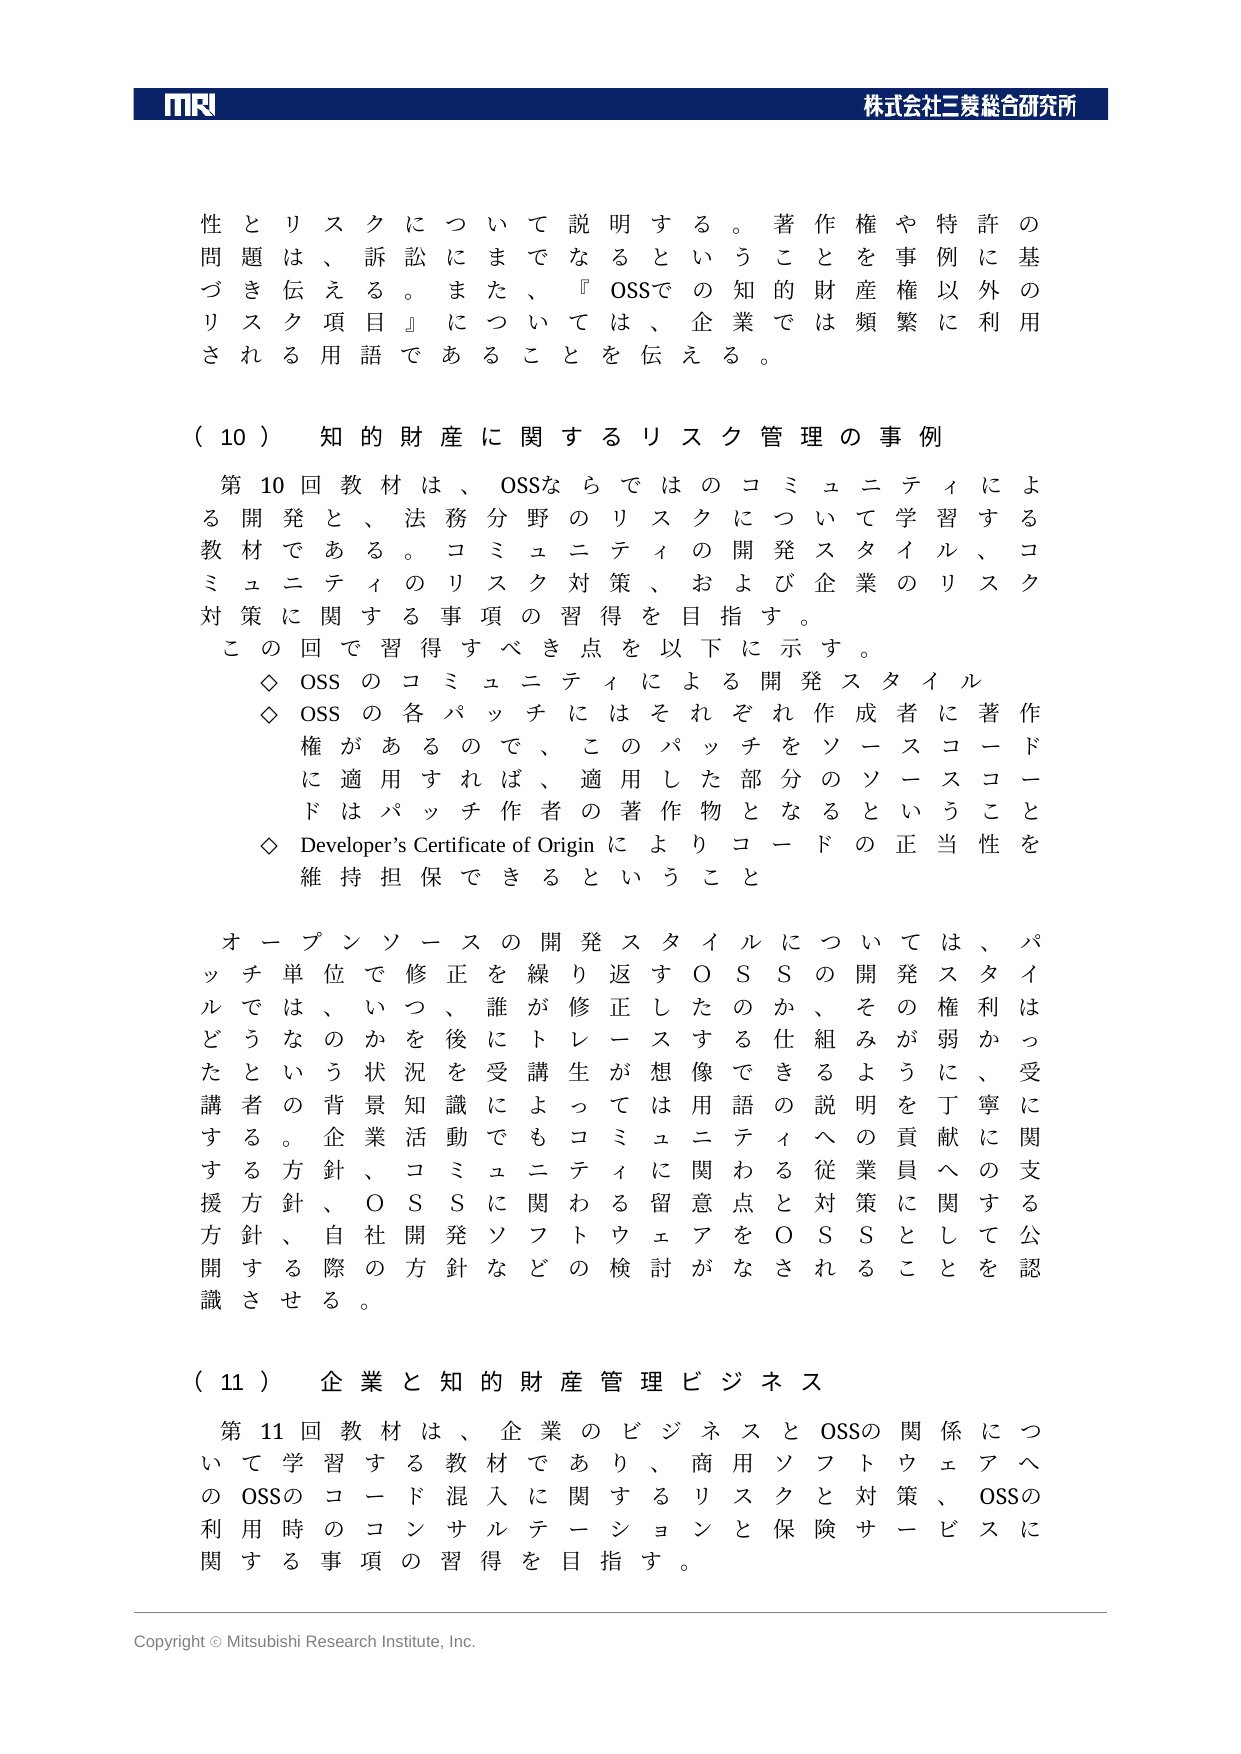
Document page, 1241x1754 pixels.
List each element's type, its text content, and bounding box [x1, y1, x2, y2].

text オープンソース・ソフトウェアのリスクと関係するステークホルダーについて説明する際には、多くの受講者が含まれるであろう利用者、エンドユーザも含まれることを強調する。GPLの伝搬性について、簡単に復習をした後で、GPLの伝搬性とリスクについて説明する。著作権や特許の問題は、訴訟にまでなるということを事例に基づき伝える。また、『OSSでの知的財産権以外のリスク項目』については、企業では頻繁に利用される用語であることを伝える。 [200, 207, 1060, 370]
text 第11回教材は、企業のビジネスとOSSの関係について学習する教材であり、商用ソフトウェアへのOSSのコード混入に関するリスクと対策、OSSの利用時のコンサルテーションと保険サービスに関する事項の習得を目指す。 [200, 1413, 1060, 1576]
text オープンソースの開発スタイルについては、パッチ単位で修正を繰り返すＯＳＳの開発スタイルでは、いつ、誰が修正したのか、その権利はどうなのかを後にトレースする仕組みが弱かったという状況を受講生が想像できるように、受講者の背景知識によっては用語の説明を丁寧にする。企業活動でもコミュニティへの貢献に関する方針、コミュニティに関わる従業員への支援方針、ＯＳＳに関わる留意点と対策に関する方針、自社開発ソフトウェアをＯＳＳとして公開する際の方針などの検討がなされることを認識させる。 [200, 924, 1060, 1316]
picture [133, 88, 1109, 120]
subtitle 知的財産に関するリスク管理の事例 [180, 403, 1060, 468]
text 第10回教材は、OSSならではのコミュニティによる開発と、法務分野のリスクについて学習する教材である。コミュニティの開発スタイル、コミュニティのリスク対策、および企業のリスク対策に関する事項の習得を目指す。 [200, 468, 1060, 631]
list OSSの各パッチにはそれぞれ作成者に著作権があるので、このパッチをソースコードに適用すれば、適用した部分のソースコードはパッチ作者の著作物となるということ [240, 696, 1060, 827]
list OSSのコミュニティによる開発スタイル [240, 663, 1060, 696]
list Developer’s Certificate of Originによりコードの正当性を維持担保できるということ [240, 827, 1060, 892]
text この回で習得すべき点を以下に示す。 [200, 631, 1060, 663]
subtitle 企業と知的財産管理ビジネス [180, 1348, 1060, 1413]
